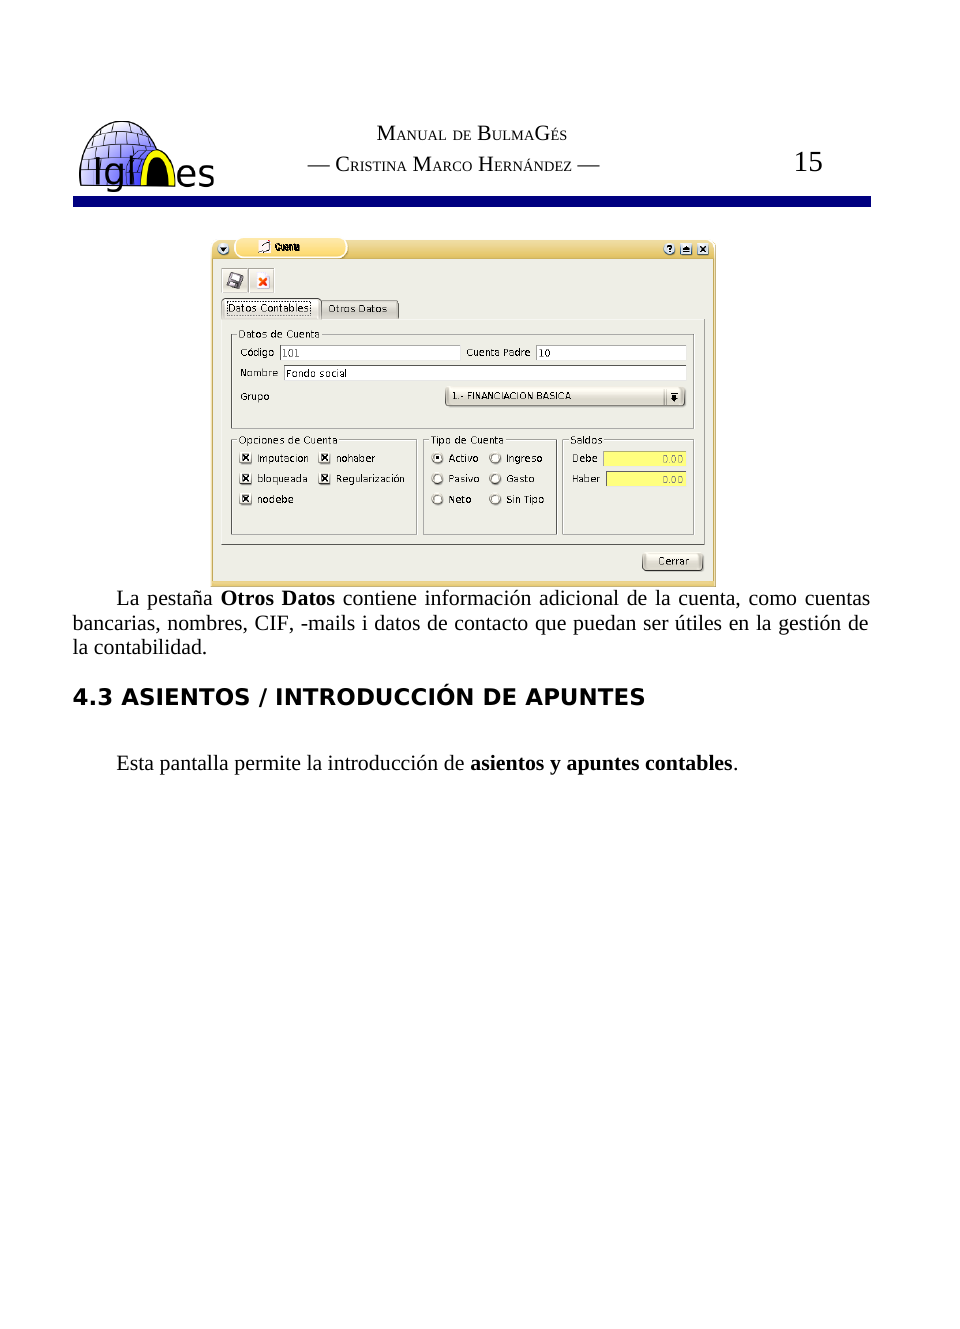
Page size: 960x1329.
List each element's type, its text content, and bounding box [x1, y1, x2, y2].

subtitle 4.3 ASIENTOS / INTRODUCCIÓN DE APUNTES [72, 684, 871, 711]
text La pestaña Otros Datos contiene información adicional de la cuenta, como cuentas bancarias, nombres, CIF, -mails i datos de contacto que puedan ser útiles en la gestión de la contabilidad. [72, 236, 871, 659]
text Esta pantalla permite la introducción de asientos y apuntes contables. [72, 751, 871, 775]
picture [210, 236, 716, 587]
picture [79, 121, 214, 192]
